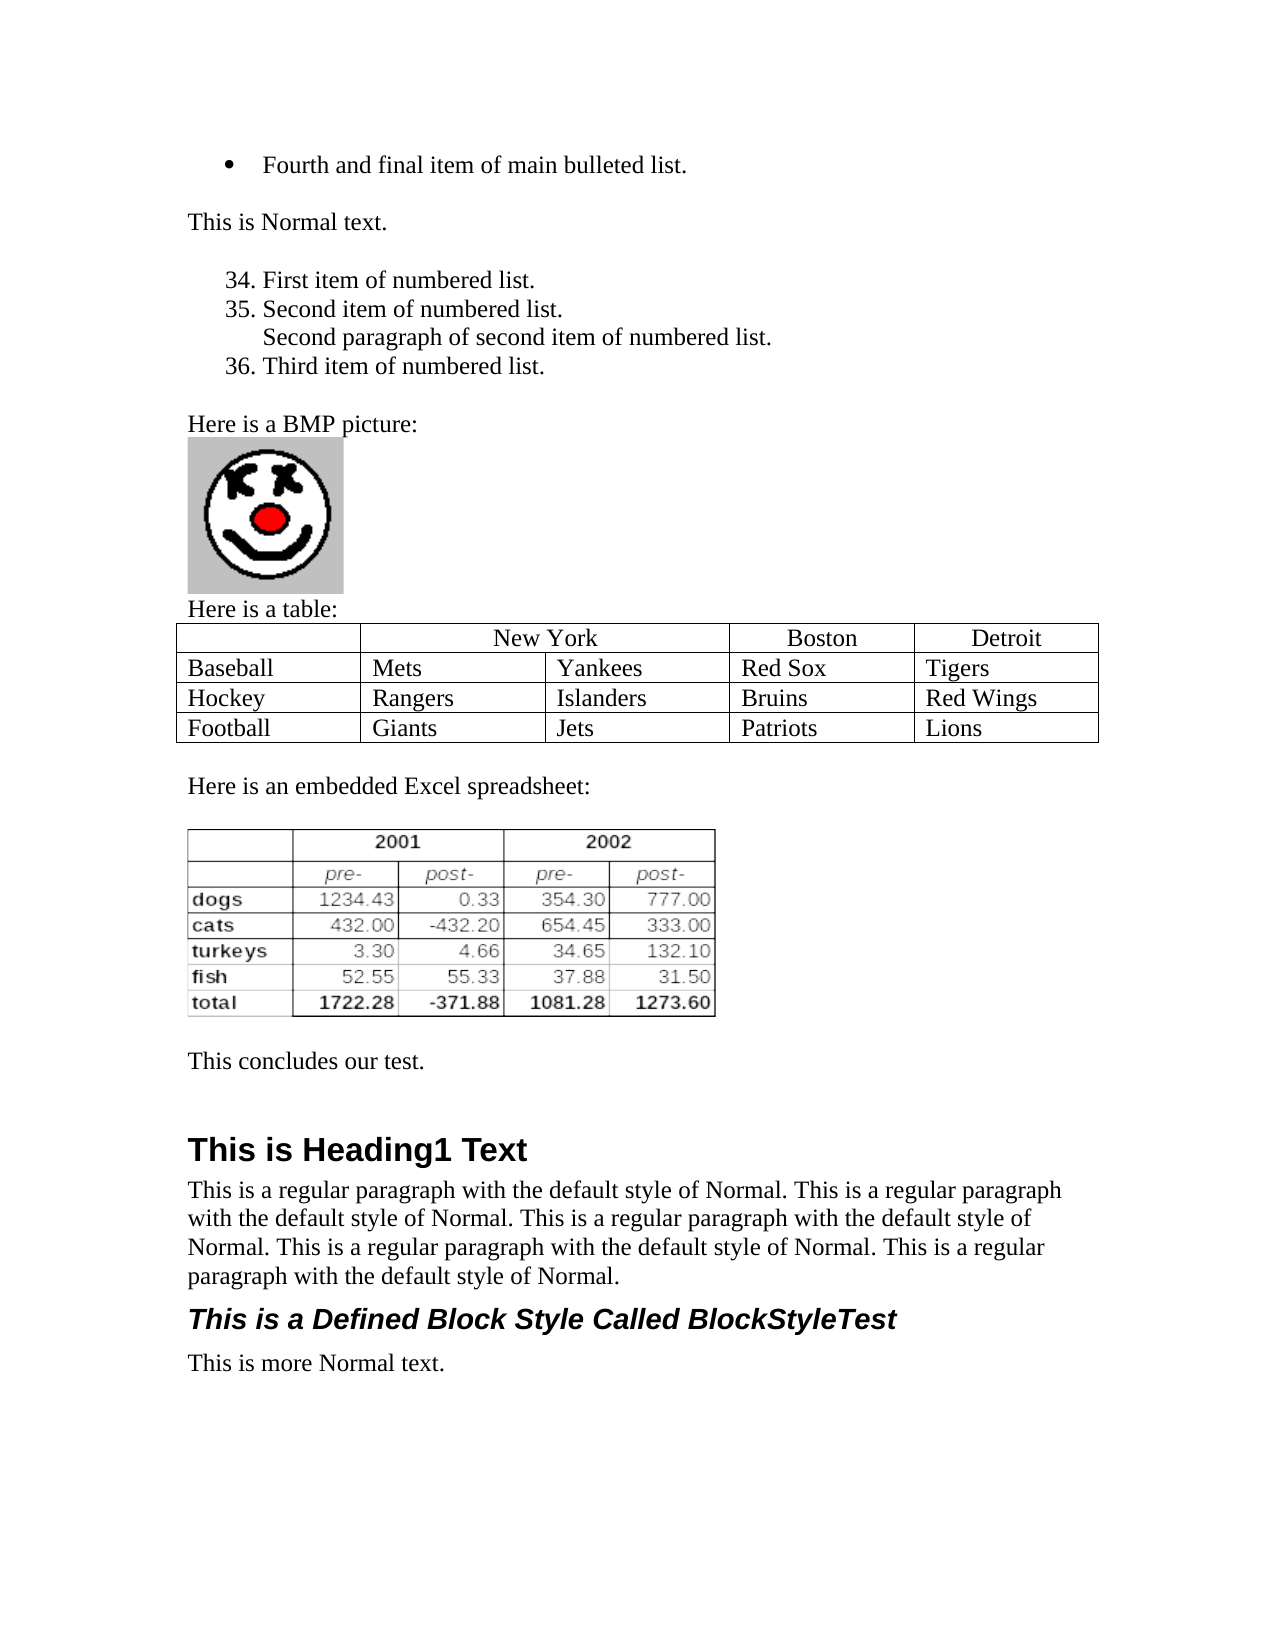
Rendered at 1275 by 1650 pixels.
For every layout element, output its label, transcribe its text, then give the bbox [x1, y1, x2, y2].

subtitle This is Heading1 Text [187, 1130, 1087, 1168]
list Fourth and final item of main bulleted list. [225, 150, 1087, 179]
table_cell Patriots [730, 713, 914, 742]
list Third item of numbered list. [225, 351, 1087, 380]
table_cell Baseball [177, 653, 360, 682]
table_cell Lions [915, 713, 1098, 742]
text This is a Defined Block Style Called BlockStyleTest [187, 1302, 1087, 1336]
picture [187, 437, 344, 594]
table_cell Yankees [546, 653, 729, 682]
table_cell Jets [546, 713, 729, 742]
text This is a regular paragraph with the default style of Normal. This is a regular paragraph with the default style of Normal. This is a regular paragraph with the default style of Normal. This is a regular paragraph with the default style of Normal. This is a regular paragraph with the default style of Normal. [187, 1175, 1087, 1290]
text This is Normal text. [187, 207, 1087, 236]
list First item of numbered list. [225, 265, 1087, 294]
text This is more Normal text. [187, 1348, 1087, 1377]
text Here is a table: [187, 594, 1087, 622]
text Here is a BMP picture: [187, 409, 1087, 437]
table_cell Red Sox [730, 653, 914, 682]
table_header Boston [730, 624, 914, 652]
text Second paragraph of second item of numbered list. [262, 322, 1087, 351]
table_cell Football [177, 713, 360, 742]
table_header [177, 624, 360, 652]
table_cell Red Wings [915, 683, 1098, 712]
table_cell Rangers [361, 683, 545, 712]
table_cell Hockey [177, 683, 360, 712]
table_header Detroit [915, 624, 1098, 652]
text This concludes our test. [187, 1046, 1087, 1075]
table_cell Mets [361, 653, 545, 682]
text Here is an embedded Excel spreadsheet: [187, 771, 1087, 800]
table_header New York [361, 624, 729, 652]
list Second item of numbered list. [225, 294, 1087, 322]
table_cell Bruins [730, 683, 914, 712]
table_cell Tigers [915, 653, 1098, 682]
table_cell Islanders [546, 683, 729, 712]
table_cell Giants [361, 713, 545, 742]
